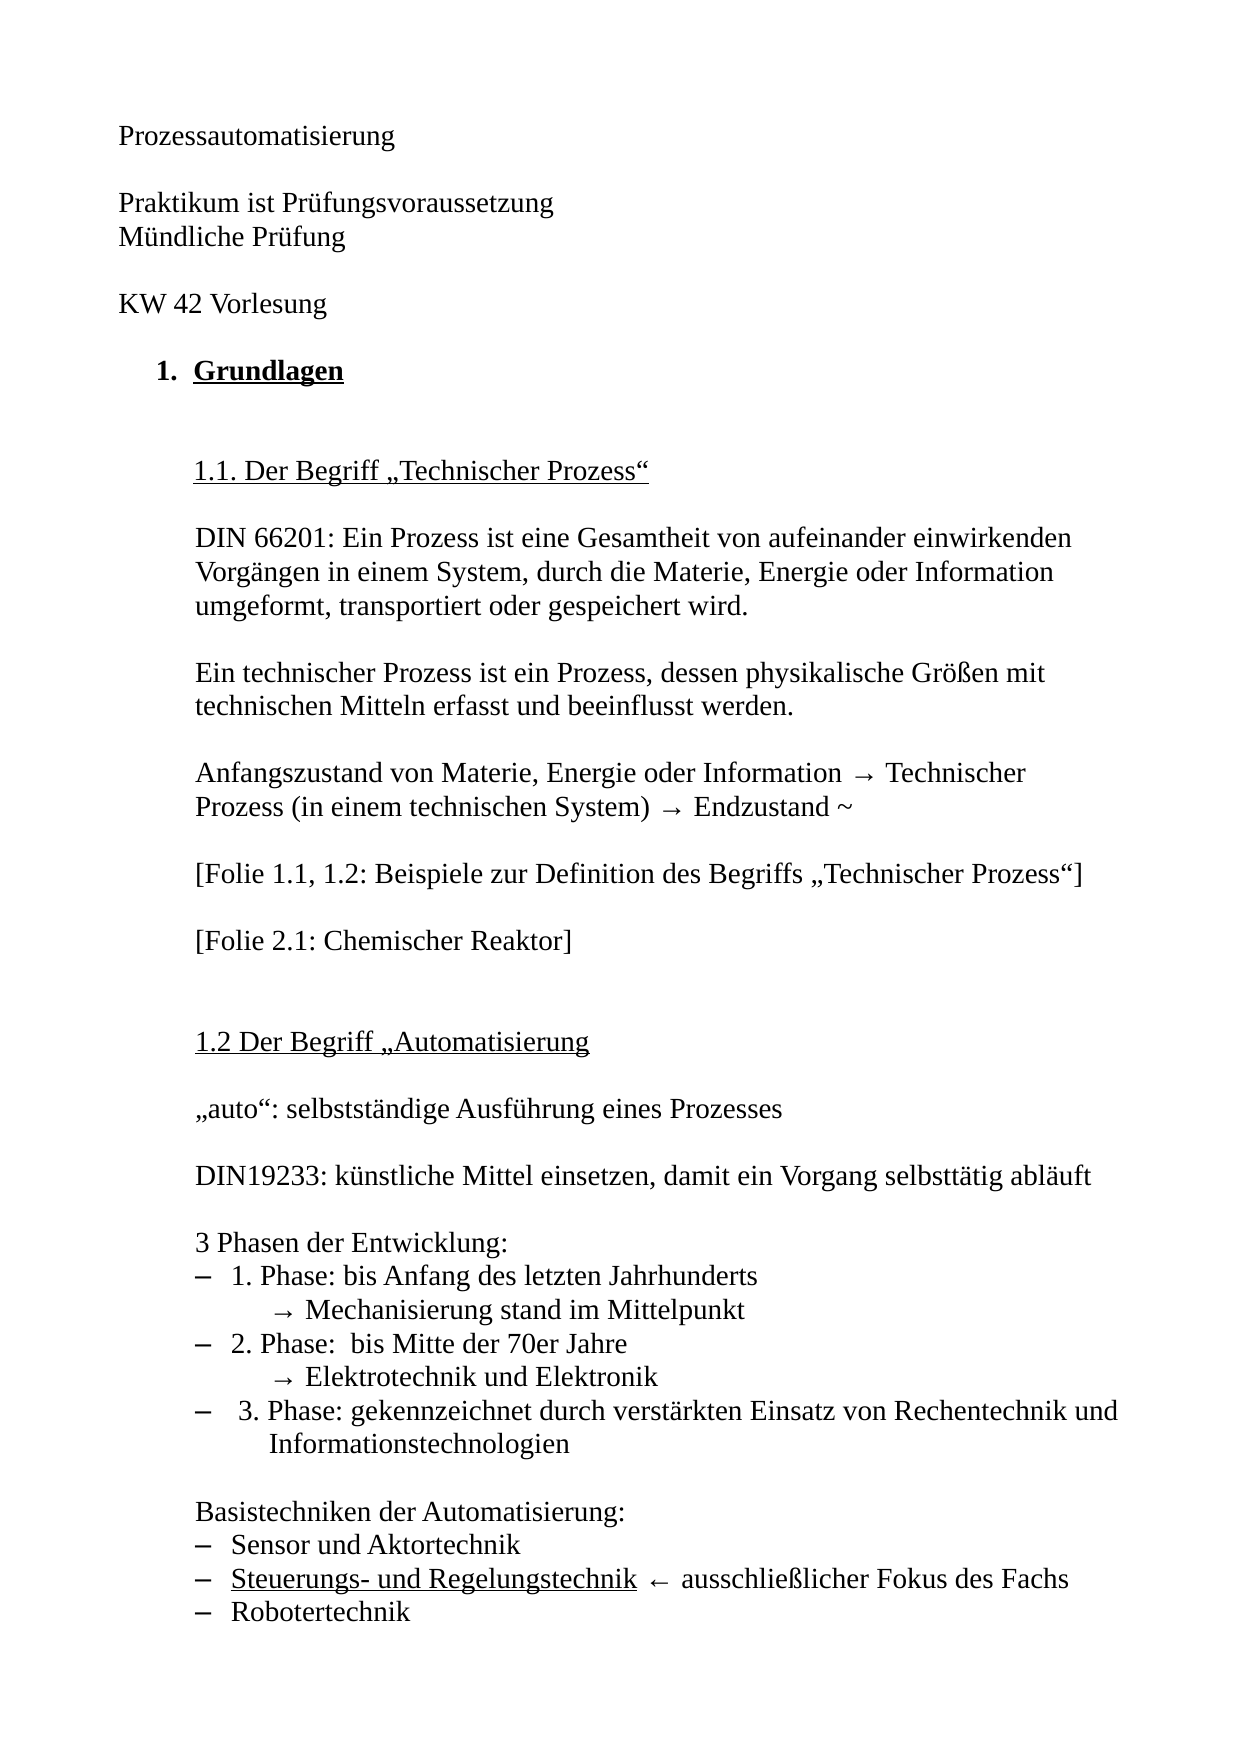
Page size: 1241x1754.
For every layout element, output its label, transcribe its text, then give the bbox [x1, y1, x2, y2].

list 1. Phase: bis Anfang des letzten Jahrhunderts [195, 1258, 1122, 1292]
text Praktikum ist Prüfungsvoraussetzung [118, 185, 1122, 219]
text Basistechniken der Automatisierung: [195, 1494, 1122, 1527]
text [Folie 1.1, 1.2: Beispiele zur Definition des Begriffs „Technischer Prozess“] [195, 856, 1122, 889]
text Anfangszustand von Materie, Energie oder Information → Technischer Prozess (in einem technischen System) → Endzustand ~ [195, 755, 1122, 822]
list Robotertechnik [195, 1594, 1122, 1628]
list Grundlagen [156, 353, 1122, 386]
text [Folie 2.1: Chemischer Reaktor] [195, 923, 1122, 957]
list 1.1. Der Begriff „Technischer Prozess“ [156, 453, 1122, 487]
text Prozessautomatisierung [118, 118, 1122, 152]
list 2. Phase: bis Mitte der 70er Jahre [195, 1326, 1122, 1359]
text KW 42 Vorlesung [118, 286, 1122, 319]
text „auto“: selbstständige Ausführung eines Prozesses [195, 1091, 1122, 1124]
list Steuerungs- und Regelungstechnik ← ausschließlicher Fokus des Fachs [195, 1561, 1122, 1594]
text 1.2 Der Begriff „Automatisierung [195, 1024, 1122, 1057]
text Mündliche Prüfung [118, 219, 1122, 252]
list → Mechanisierung stand im Mittelpunkt [195, 1292, 1122, 1326]
list → Elektrotechnik und Elektronik [195, 1359, 1122, 1393]
list 3. Phase: gekennzeichnet durch verstärkten Einsatz von Rechentechnik und Informationstechnologien [195, 1393, 1122, 1460]
text DIN19233: künstliche Mittel einsetzen, damit ein Vorgang selbsttätig abläuft [195, 1158, 1122, 1191]
list Sensor und Aktortechnik [195, 1527, 1122, 1561]
text 3 Phasen der Entwicklung: [195, 1225, 1122, 1258]
text Ein technischer Prozess ist ein Prozess, dessen physikalische Größen mit technischen Mitteln erfasst und beeinflusst werden. [195, 655, 1122, 722]
text DIN 66201: Ein Prozess ist eine Gesamtheit von aufeinander einwirkenden Vorgängen in einem System, durch die Materie, Energie oder Information umgeformt, transportiert oder gespeichert wird. [195, 521, 1122, 621]
